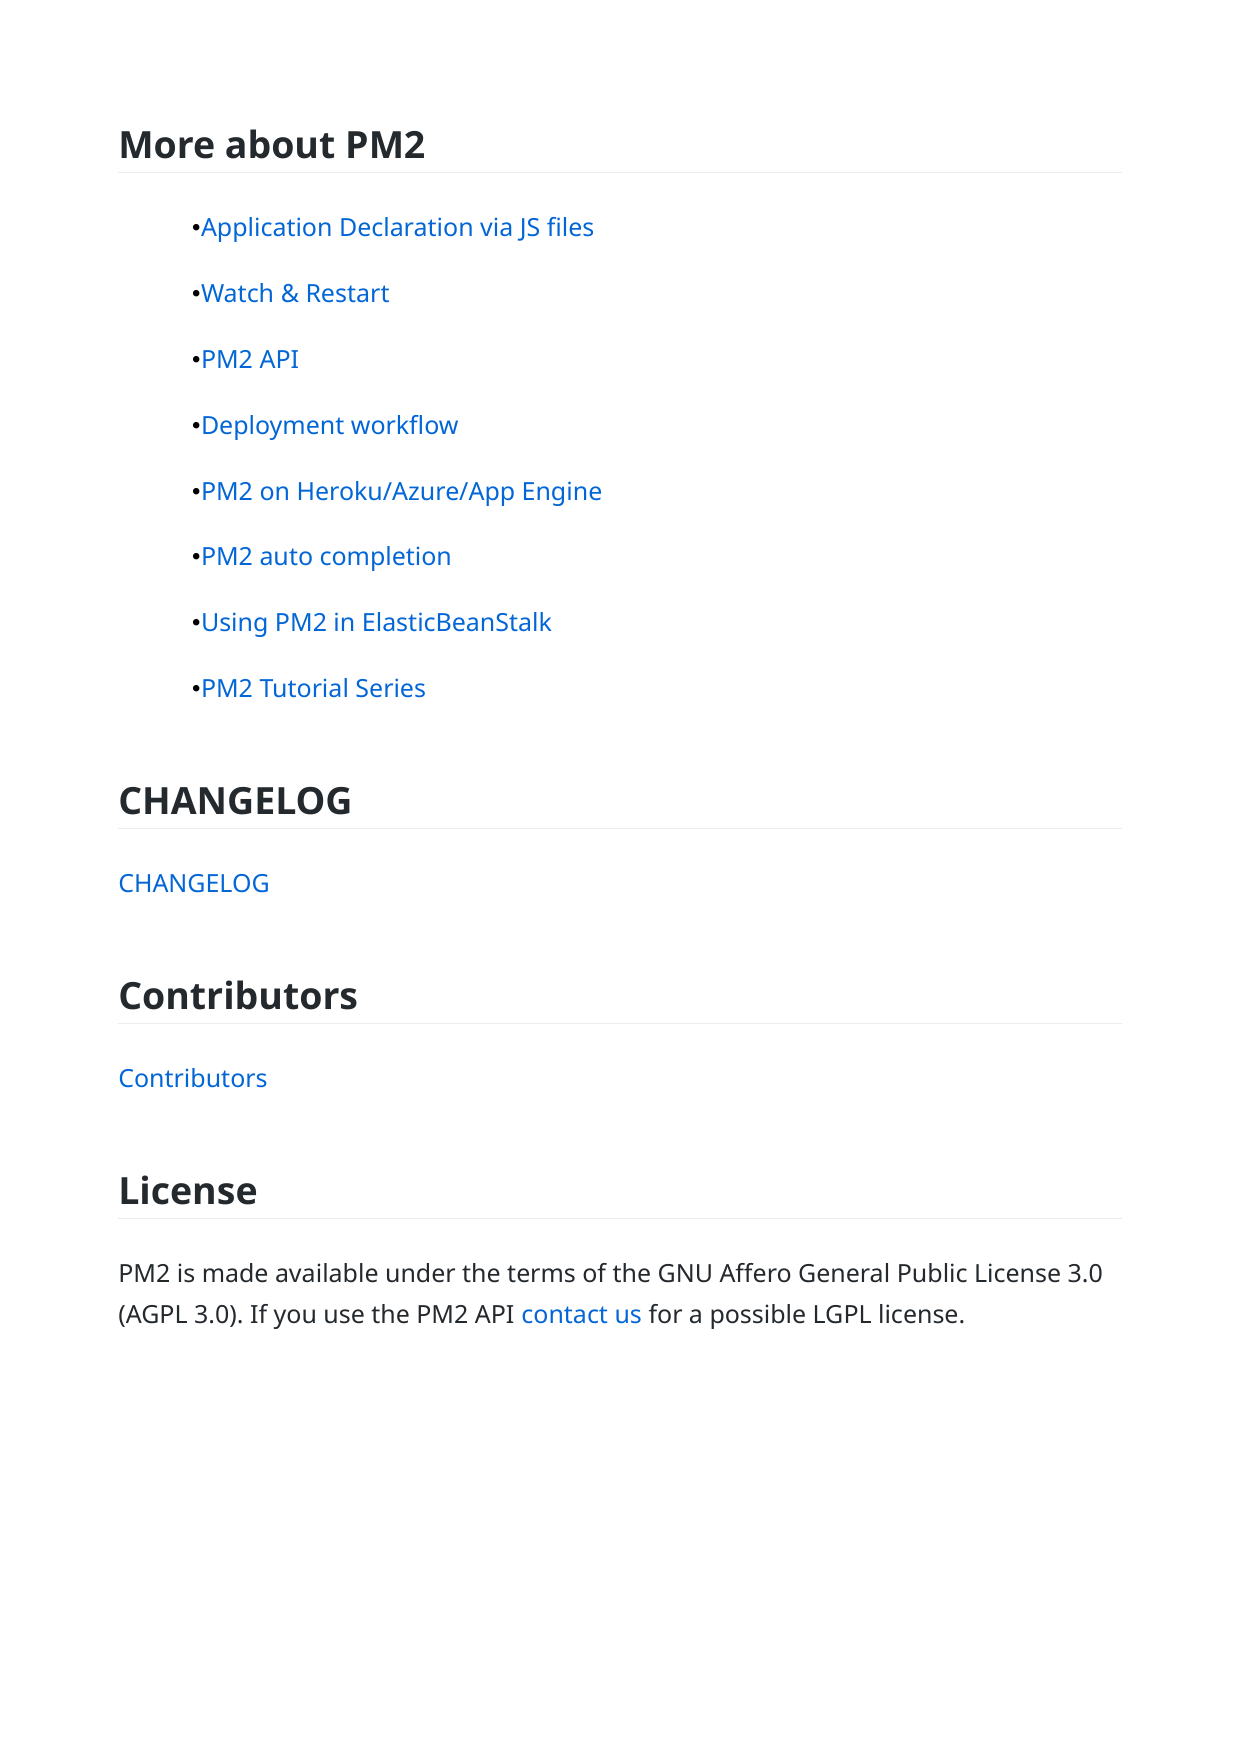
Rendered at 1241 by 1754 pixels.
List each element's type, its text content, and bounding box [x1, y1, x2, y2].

subtitle More about PM2 [118, 118, 1122, 172]
text CHANGELOG [118, 866, 1122, 900]
list PM2 API [118, 342, 1122, 376]
subtitle License [118, 1164, 1122, 1218]
text Contributors [118, 1061, 1122, 1095]
subtitle Contributors [118, 969, 1122, 1023]
text PM2 is made available under the terms of the GNU Affero General Public License 3.0 (AGPL 3.0). If you use the PM2 API contact us for a possible LGPL license. [118, 1256, 1122, 1331]
list Deployment workflow [118, 407, 1122, 441]
list Using PM2 in ElasticBeanStalk [118, 605, 1122, 639]
subtitle CHANGELOG [118, 774, 1122, 828]
list Application Declaration via JS files [118, 210, 1122, 244]
list PM2 auto completion [118, 539, 1122, 573]
list PM2 on Heroku/Azure/App Engine [118, 473, 1122, 507]
list Watch & Restart [118, 276, 1122, 310]
list PM2 Tutorial Series [118, 671, 1122, 705]
